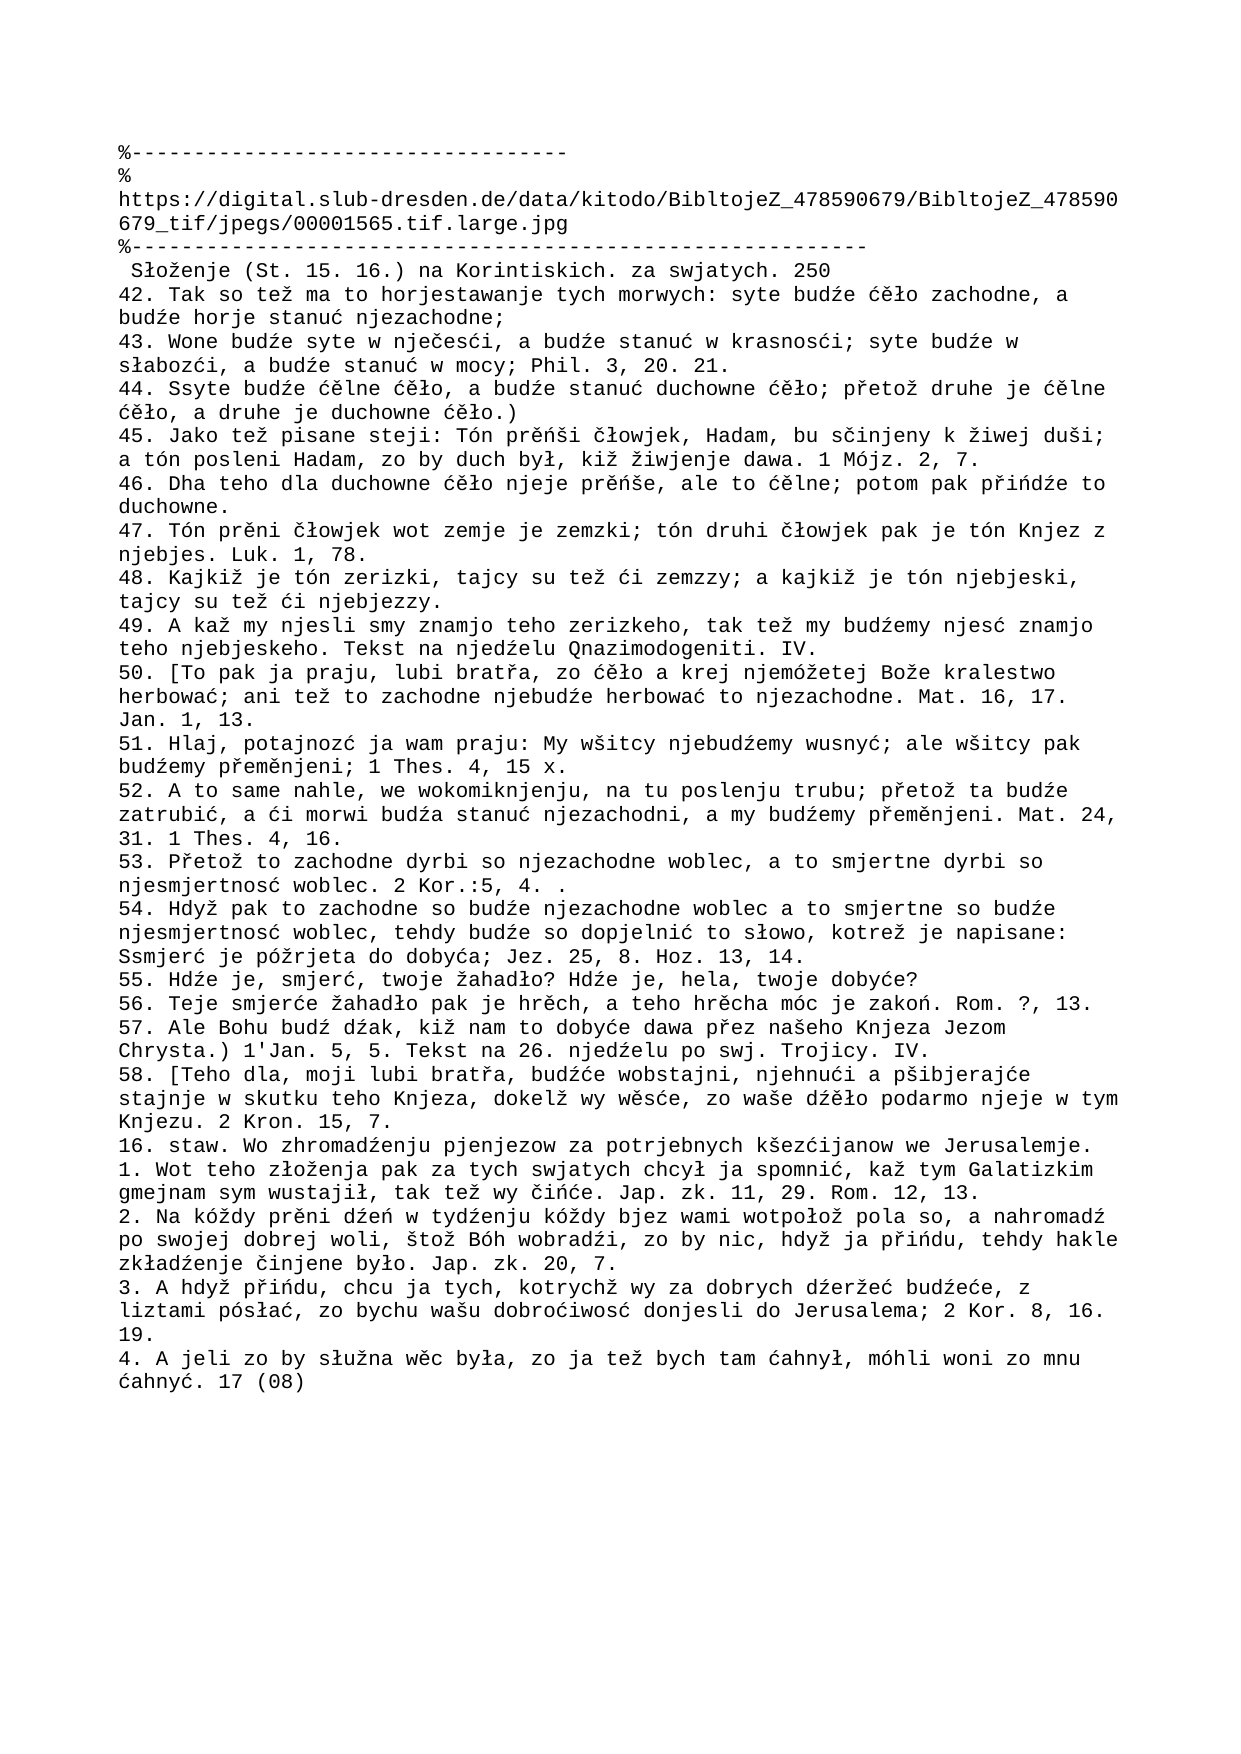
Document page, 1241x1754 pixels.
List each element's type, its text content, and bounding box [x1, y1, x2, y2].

text 47. Tón prěni čłowjek wot zemje je zemzki; tón druhi čłowjek pak je tón Knjez z njebjes. Luk. 1, 78. [118, 520, 1122, 567]
text 51. Hlaj, potajnozć ja wam praju: My wšitcy njebudźemy wusnyć; ale wšitcy pak budźemy přeměnjeni; 1 Thes. 4, 15 x. [118, 733, 1122, 780]
text 48. Kajkiž je tón zerizki, tajcy su tež ći zemzzy; a kajkiž je tón njebjeski, tajcy su tež ći njebjezzy. [118, 567, 1122, 615]
text 52. A to same nahle, we wokomiknjenju, na tu poslenju trubu; přetož ta budźe zatrubić, a ći morwi budźa stanuć njezachodni, a my budźemy přeměnjeni. Mat. 24, 31. 1 Thes. 4, 16. [118, 780, 1122, 851]
text 16. staw. Wo zhromadźenju pjenjezow za potrjebnych kšezćijanow we Jerusalemje. [118, 1135, 1122, 1158]
text %----------------------------------------------------------- [118, 236, 1122, 260]
text 57. Ale Bohu budź dźak, kiž nam to dobyće dawa přez našeho Knjeza Jezom Chrysta.) 1'Jan. 5, 5. Tekst na 26. njedźelu po swj. Trojicy. IV. [118, 1017, 1122, 1064]
text 56. Teje smjerće žahadło pak je hrěch, a teho hrěcha móc je zakoń. Rom. ?, 13. [118, 993, 1122, 1017]
text 2. Na kóždy prěni dźeń w tydźenju kóždy bjez wami wotpołož pola so, a nahromadź po swojej dobrej woli, štož Bóh wobradźi, zo by nic, hdyž ja přińdu, tehdy hakle zkładźenje činjene było. Jap. zk. 20, 7. [118, 1206, 1122, 1277]
text % https://digital.slub-dresden.de/data/kitodo/BibltojeZ_478590679/BibltojeZ_478590679_tif/jpegs/00001565.tif.large.jpg [118, 165, 1122, 236]
text 54. Hdyž pak to zachodne so budźe njezachodne woblec a to smjertne so budźe njesmjertnosć woblec, tehdy budźe so dopjelnić to słowo, kotrež je napisane: Ssmjerć je póžrjeta do dobyća; Jez. 25, 8. Hoz. 13, 14. [118, 898, 1122, 969]
text 45. Jako tež pisane steji: Tón prěńši čłowjek, Hadam, bu sčinjeny k žiwej duši; a tón posleni Hadam, zo by duch był, kiž žiwjenje dawa. 1 Mójz. 2, 7. [118, 426, 1122, 473]
text 43. Wone budźe syte w nječesći, a budźe stanuć w krasnosći; syte budźe w słabozći, a budźe stanuć w mocy; Phil. 3, 20. 21. [118, 331, 1122, 378]
text 53. Přetož to zachodne dyrbi so njezachodne woblec, a to smjertne dyrbi so njesmjertnosć woblec. 2 Kor.:5, 4. . [118, 851, 1122, 898]
text 55. Hdźe je, smjerć, twoje žahadło? Hdźe je, hela, twoje dobyće? [118, 969, 1122, 993]
text 42. Tak so tež ma to horjestawanje tych morwych: syte budźe ćěło zachodne, a budźe horje stanuć njezachodne; [118, 284, 1122, 331]
text Słoženje (St. 15. 16.) na Korintiskich. za swjatych. 250 [118, 260, 1122, 284]
text 49. A kaž my njesli smy znamjo teho zerizkeho, tak tež my budźemy njesć znamjo teho njebjeskeho. Tekst na njedźelu Qnazimodogeniti. IV. [118, 615, 1122, 662]
text %----------------------------------- [118, 142, 1122, 165]
text 50. [To pak ja praju, lubi bratřa, zo ćěło a krej njemóžetej Bože kralestwo herbować; ani tež to zachodne njebudźe herbować to njezachodne. Mat. 16, 17. Jan. 1, 13. [118, 662, 1122, 733]
text 1. Wot teho złoženja pak za tych swjatych chcył ja spomnić, kaž tym Galatizkim gmejnam sym wustajił, tak tež wy čińće. Jap. zk. 11, 29. Rom. 12, 13. [118, 1158, 1122, 1206]
text 4. A jeli zo by słužna wěc była, zo ja tež bych tam ćahnył, móhli woni zo mnu ćahnyć. 17 (08) [118, 1348, 1122, 1395]
text 58. [Teho dla, moji lubi bratřa, budźće wobstajni, njehnući a pšibjerajće stajnje w skutku teho Knjeza, dokelž wy wěsće, zo waše dźěło podarmo njeje w tym Knjezu. 2 Kron. 15, 7. [118, 1064, 1122, 1135]
text 46. Dha teho dla duchowne ćěło njeje prěńše, ale to ćělne; potom pak přińdźe to duchowne. [118, 473, 1122, 520]
text 44. Ssyte budźe ćělne ćěło, a budźe stanuć duchowne ćěło; přetož druhe je ćělne ćěło, a druhe je duchowne ćěło.) [118, 378, 1122, 426]
text 3. A hdyž přińdu, chcu ja tych, kotrychž wy za dobrych dźeržeć budźeće, z liztami pósłać, zo bychu wašu dobroćiwosć donjesli do Jerusalema; 2 Kor. 8, 16. 19. [118, 1277, 1122, 1348]
